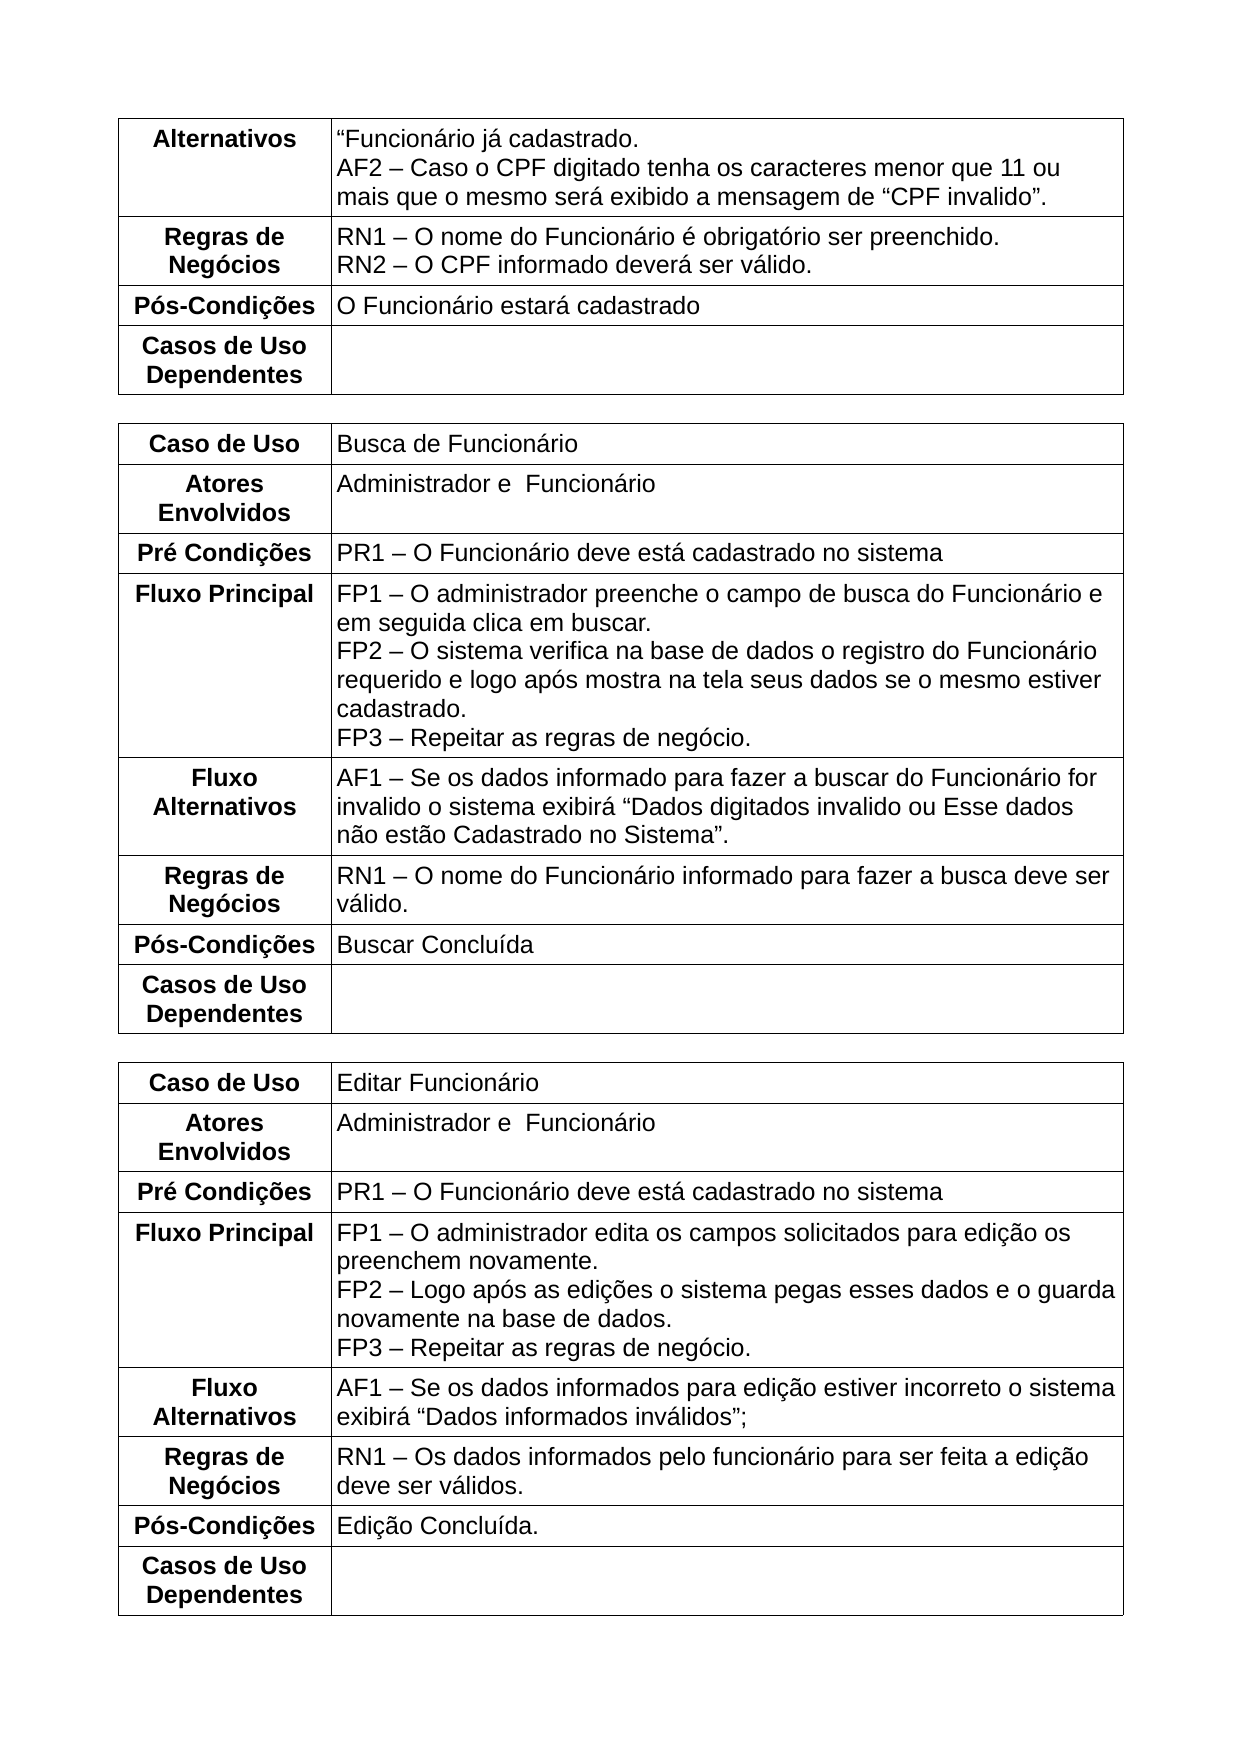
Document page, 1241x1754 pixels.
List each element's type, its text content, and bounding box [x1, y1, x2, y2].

table_header Caso de Uso [119, 424, 331, 463]
table_cell Casos de Uso Dependentes [119, 1547, 331, 1614]
table_cell Pré Condições [119, 534, 331, 573]
table_cell Casos de Uso Dependentes [119, 965, 331, 1033]
table_cell PR1 – O Funcionário deve está cadastrado no sistema [332, 534, 1123, 573]
table_cell Buscar Concluída [332, 925, 1123, 964]
table_cell Pós-Condições [119, 1506, 331, 1546]
table_cell O Funcionário estará cadastrado [332, 286, 1123, 325]
table_cell Fluxo Alternativos [119, 1368, 331, 1436]
table_cell RN1 – Os dados informados pelo funcionário para ser feita a edição deve ser válidos. [332, 1437, 1123, 1505]
table_cell AF1 – Se os dados informado para fazer a buscar do Funcionário for invalido o sistema exibirá “Dados digitados invalido ou Esse dados não estão Cadastrado no Sistema”. [332, 758, 1123, 855]
table_header Caso de Uso [119, 1063, 331, 1102]
table_cell Fluxo Alternativos [119, 758, 331, 855]
table_cell RN1 – O nome do Funcionário informado para fazer a busca deve ser válido. [332, 856, 1123, 924]
table_cell FP1 – O administrador edita os campos solicitados para edição os preenchem novamente. FP2 – Logo após as edições o sistema pegas esses dados e o guarda novamente na base de dados. FP3 – Repeitar as regras de negócio. [332, 1213, 1123, 1367]
table_cell Alternativos [119, 119, 331, 216]
table_cell Fluxo Principal [119, 1213, 331, 1367]
table_cell Regras de Negócios [119, 856, 331, 924]
table_cell AF1 – Se os dados informados para edição estiver incorreto o sistema exibirá “Dados informados inválidos”; [332, 1368, 1123, 1436]
table_cell Regras de Negócios [119, 1437, 331, 1505]
table_cell Atores Envolvidos [119, 1104, 331, 1171]
table_cell Regras de Negócios [119, 217, 331, 285]
table_cell FP1 – O administrador preenche o campo de busca do Funcionário e em seguida clica em buscar. FP2 – O sistema verifica na base de dados o registro do Funcionário requerido e logo após mostra na tela seus dados se o mesmo estiver cadastrado. FP3 – Repeitar as regras de negócio. [332, 574, 1123, 757]
table_header Editar Funcionário [332, 1063, 1123, 1102]
table_cell [332, 326, 1123, 394]
table_cell Administrador e Funcionário [332, 465, 1123, 533]
table_cell Casos de Uso Dependentes [119, 326, 331, 394]
table_cell Atores Envolvidos [119, 465, 331, 533]
table_header Busca de Funcionário [332, 424, 1123, 463]
table_cell RN1 – O nome do Funcionário é obrigatório ser preenchido. RN2 – O CPF informado deverá ser válido. [332, 217, 1123, 285]
table_cell [332, 1547, 1123, 1614]
table_cell Pré Condições [119, 1172, 331, 1212]
table_cell Pós-Condições [119, 286, 331, 325]
table_cell Fluxo Principal [119, 574, 331, 757]
table_cell Edição Concluída. [332, 1506, 1123, 1546]
table_cell Administrador e Funcionário [332, 1104, 1123, 1171]
table_cell Pós-Condições [119, 925, 331, 964]
table_cell [332, 965, 1123, 1033]
table_cell PR1 – O Funcionário deve está cadastrado no sistema [332, 1172, 1123, 1212]
table_cell “Funcionário já cadastrado. AF2 – Caso o CPF digitado tenha os caracteres menor que 11 ou mais que o mesmo será exibido a mensagem de “CPF invalido”. [332, 119, 1123, 216]
